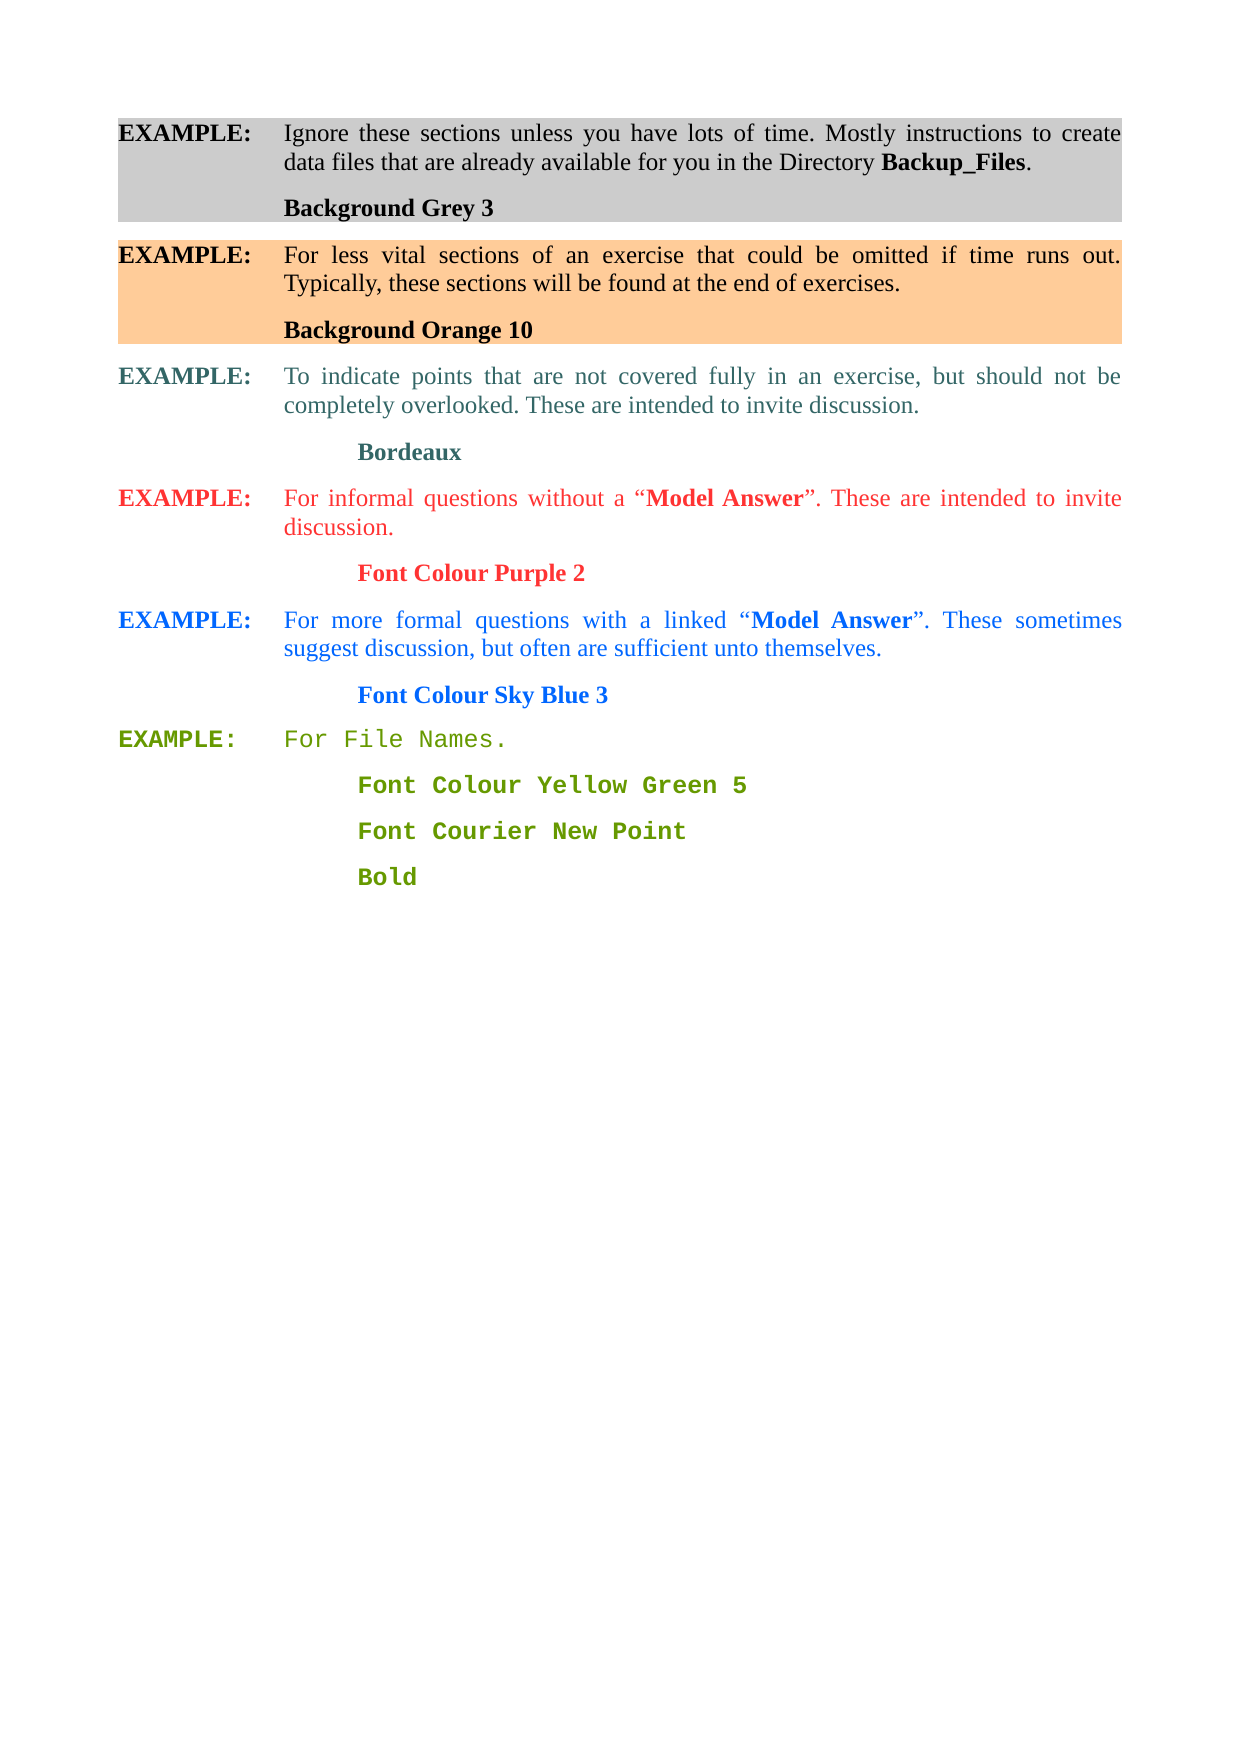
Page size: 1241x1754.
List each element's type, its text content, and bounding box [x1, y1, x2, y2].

text EXAMPLE: For File Names. [118, 726, 1122, 755]
text Bold [118, 864, 1122, 893]
text EXAMPLE: For less vital sections of an exercise that could be omitted if time runs out. Typically, these sections will be found at the end of exercises. [118, 240, 1122, 297]
text Font Colour Purple 2 [118, 558, 1122, 587]
text EXAMPLE: For informal questions without a “Model Answer”. These are intended to invite discussion. [118, 483, 1122, 541]
text Font Colour Yellow Green 5 [118, 772, 1122, 801]
text EXAMPLE: Ignore these sections unless you have lots of time. Mostly instructions to create data files that are already available for you in the Directory Backup_Files. [118, 118, 1122, 176]
text Background Grey 3 [118, 193, 1122, 222]
text EXAMPLE: For more formal questions with a linked “Model Answer”. These sometimes suggest discussion, but often are sufficient unto themselves. [118, 605, 1122, 662]
text Background Orange 10 [118, 315, 1122, 344]
text EXAMPLE: To indicate points that are not covered fully in an exercise, but should not be completely overlooked. These are intended to invite discussion. [118, 361, 1122, 419]
text Font Courier New Point [118, 818, 1122, 847]
text Font Colour Sky Blue 3 [118, 680, 1122, 709]
text Bordeaux [118, 437, 1122, 465]
